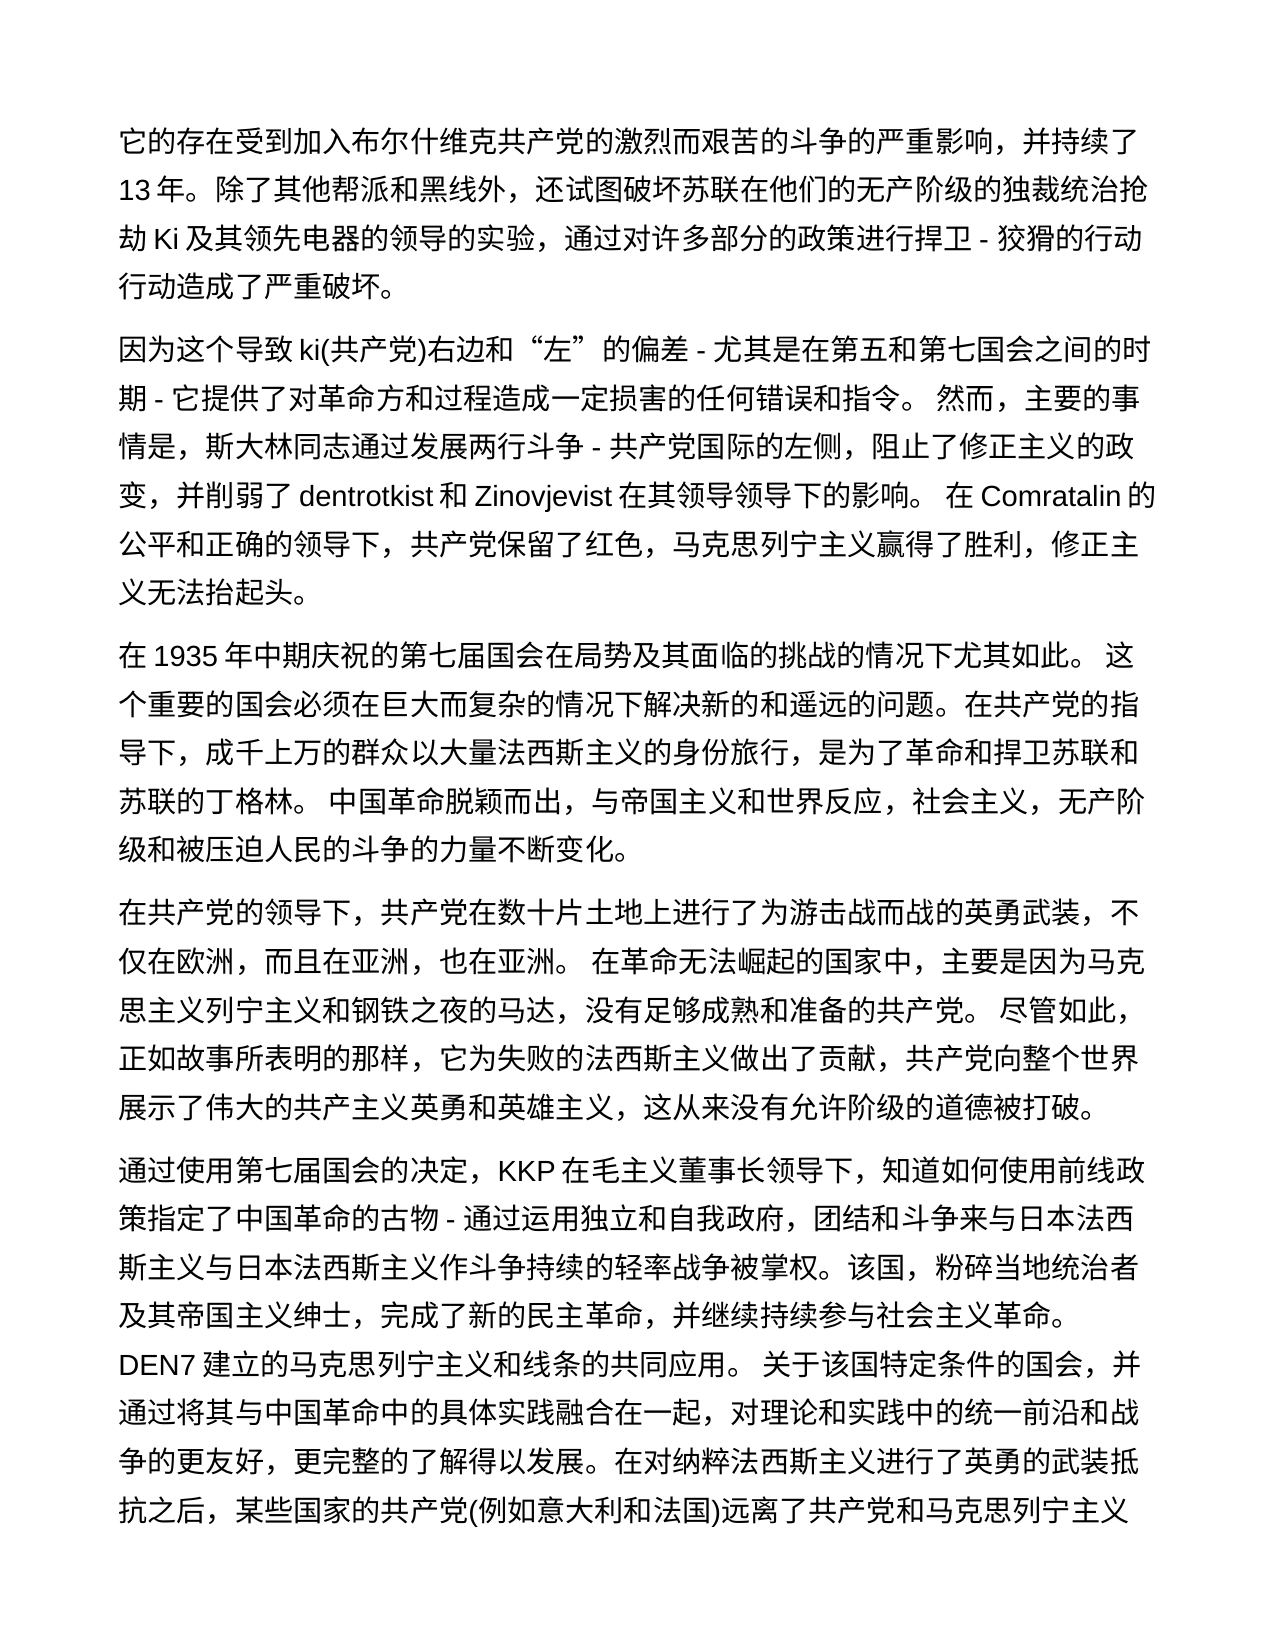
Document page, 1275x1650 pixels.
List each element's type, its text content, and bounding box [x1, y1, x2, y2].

text 在共产党的领导下，共产党在数十片土地上进行了为游击战而战的英勇武装，不仅在欧洲，而且在亚洲，也在亚洲。 在革命无法崛起的国家中，主要是因为马克思主义列宁主义和钢铁之夜的马达，没有足够成熟和准备的共产党。 尽管如此，正如故事所表明的那样，它为失败的法西斯主义做出了贡献，共产党向整个世界展示了伟大的共产主义英勇和英雄主义，这从来没有允许阶级的道德被打破。 [118, 890, 1157, 1126]
text 它的存在受到加入布尔什维克共产党的激烈而艰苦的斗争的严重影响，并持续了13年。除了其他帮派和黑线外，还试图破坏苏联在他们的无产阶级的独裁统治抢劫Ki及其领先电器的领导的实验，通过对许多部分的政策进行捍卫 - 狡猾的行动行动造成了严重破坏。 [118, 118, 1157, 306]
text 在1935年中期庆祝的第七届国会在局势及其面临的挑战的情况下尤其如此。 这个重要的国会必须在巨大而复杂的情况下解决新的和遥远的问题。在共产党的指导下，成千上万的群众以大量法西斯主义的身份旅行，是为了革命和捍卫苏联和苏联的丁格林。 中国革命脱颖而出，与帝国主义和世界反应，社会主义，无产阶级和被压迫人民的斗争的力量不断变化。 [118, 633, 1157, 869]
text 通过使用第七届国会的决定，KKP在毛主义董事长领导下，知道如何使用前线政策指定了中国革命的古物 - 通过运用独立和自我政府，团结和斗争来与日本法西斯主义与日本法西斯主义作斗争持续的轻率战争被掌权。该国，粉碎当地统治者及其帝国主义绅士，完成了新的民主革命，并继续持续参与社会主义革命。 DEN7建立的马克思列宁主义和线条的共同应用。 关于该国特定条件的国会，并通过将其与中国革命中的具体实践融合在一起，对理论和实践中的统一前沿和战争的更友好，更完整的了解得以发展。在对纳粹法西斯主义进行了英勇的武装抵抗之后，某些国家的共产党(例如意大利和法国)远离了共产党和马克思列宁主义 [118, 1147, 1157, 1529]
text 因为这个导致ki(共产党)右边和“左”的偏差 - 尤其是在第五和第七国会之间的时期 - 它提供了对革命方和过程造成一定损害的任何错误和指令。 然而，主要的事情是，斯大林同志通过发展两行斗争 - 共产党国际的左侧，阻止了修正主义的政变，并削弱了dentrotkist和Zinovjevist在其领导领导下的影响。 在Comratalin的公平和正确的领导下，共产党保留了红色，马克思列宁主义赢得了胜利，修正主义无法抬起头。 [118, 327, 1157, 612]
